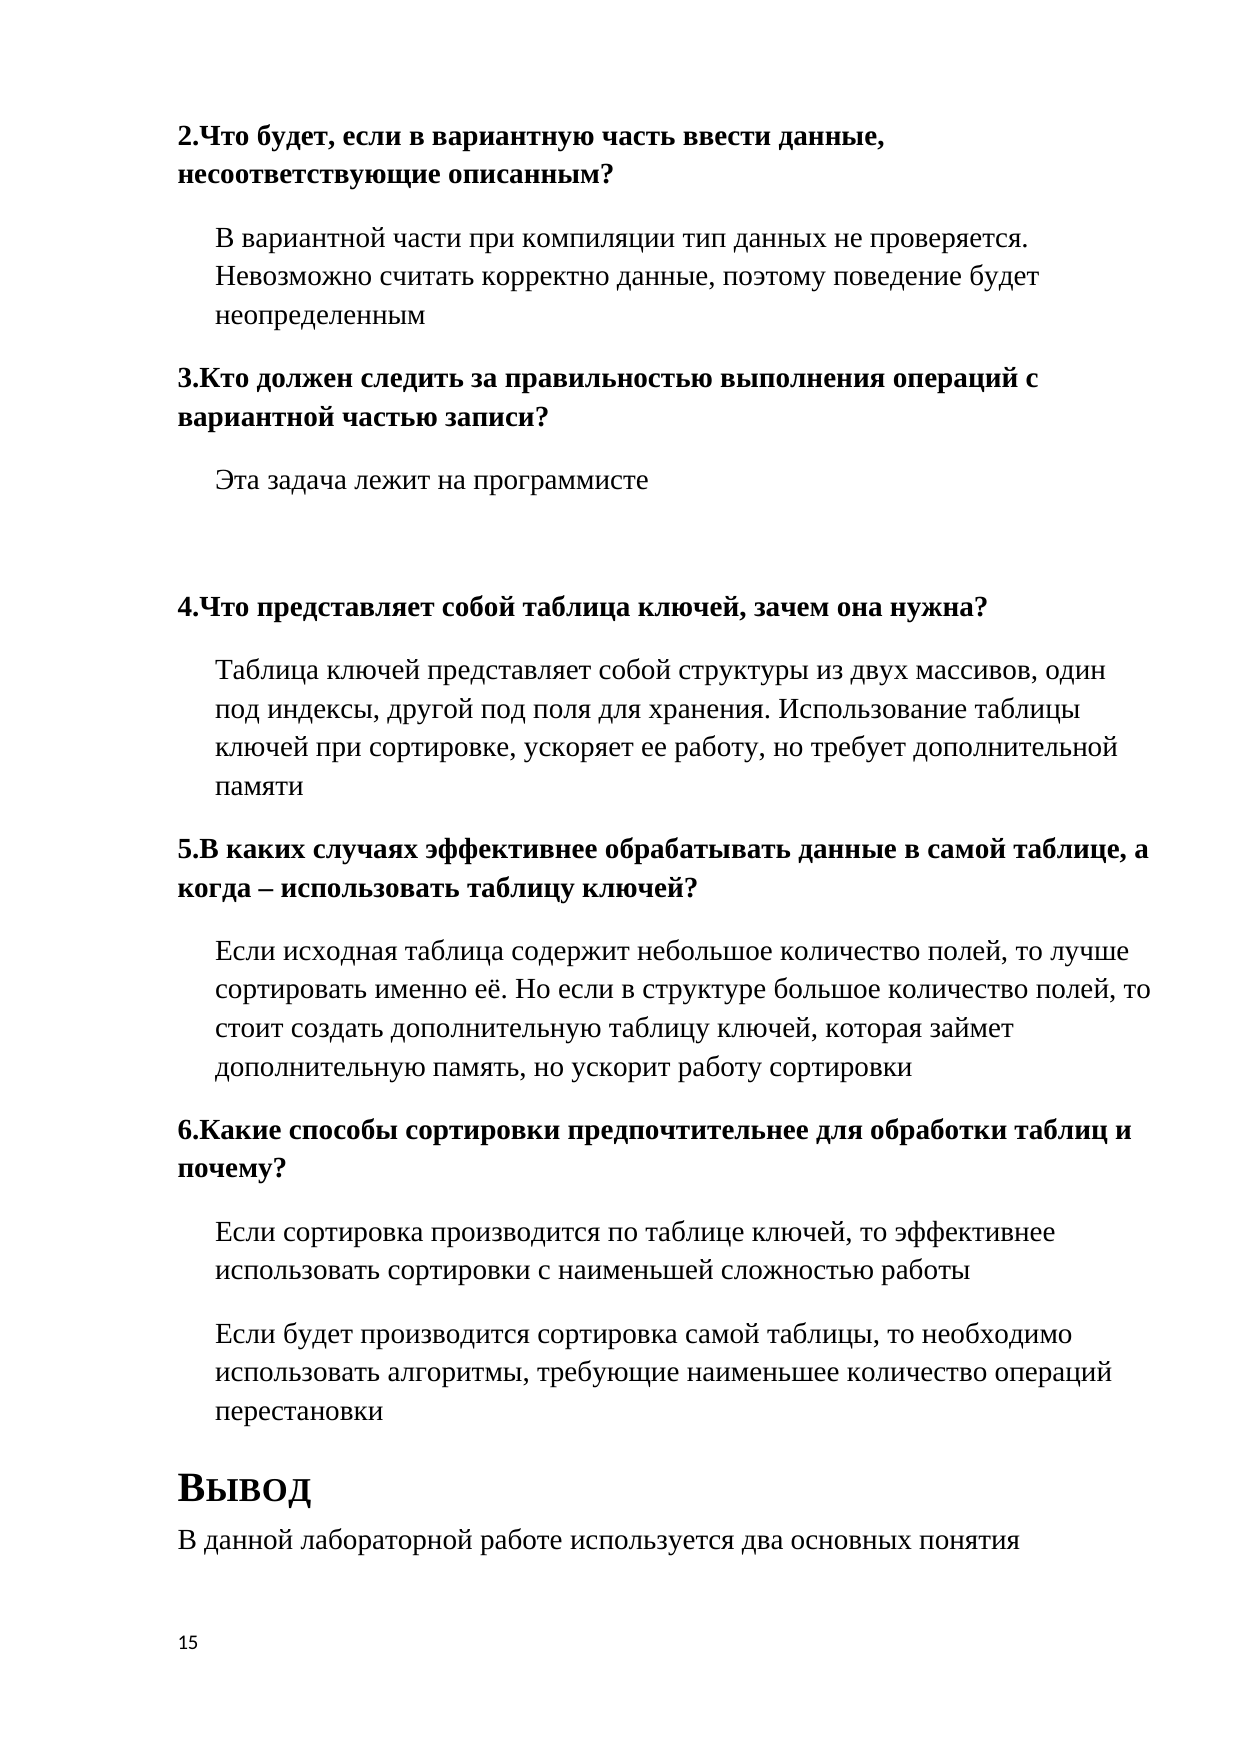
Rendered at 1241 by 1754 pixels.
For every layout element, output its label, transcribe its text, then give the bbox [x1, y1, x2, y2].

list Если будет производится сортировка самой таблицы, то необходимо использовать алгоритмы, требующие наименьшее количество операций перестановки [215, 1316, 1152, 1426]
list В вариантной части при компиляции тип данных не проверяется. Невозможно считать корректно данные, поэтому поведение будет неопределенным [215, 220, 1152, 331]
list Если сортировка производится по таблице ключей, то эффективнее использовать сортировки с наименьшей сложностью работы [215, 1214, 1152, 1286]
subtitle Вывод [177, 1463, 1152, 1511]
list Если исходная таблица содержит небольшое количество полей, то лучше сортировать именно её. Но если в структуре большое количество полей, то стоит создать дополнительную таблицу ключей, которая займет дополнительную память, но ускорит работу сортировки [215, 933, 1152, 1082]
list 3.Кто должен следить за правильностью выполнения операций с вариантной частью записи? [177, 360, 1152, 432]
list Эта задача лежит на программисте [215, 462, 1152, 496]
list 5.В каких случаях эффективнее обрабатывать данные в самой таблице, а когда – использовать таблицу ключей? [177, 831, 1152, 903]
list 4.Что представляет собой таблица ключей, зачем она нужна? [177, 589, 1152, 622]
list 6.Какие способы сортировки предпочтительнее для обработки таблиц и почему? [177, 1112, 1152, 1184]
text В данной лабораторной работе используется два основных понятия [177, 1522, 1152, 1556]
list Таблица ключей представляет собой структуры из двух массивов, один под индексы, другой под поля для хранения. Использование таблицы ключей при сортировке, ускоряет ее работу, но требует дополнительной памяти [215, 652, 1152, 801]
list 2.Что будет, если в вариантную часть ввести данные, несоответствующие описанным? [177, 118, 1152, 190]
